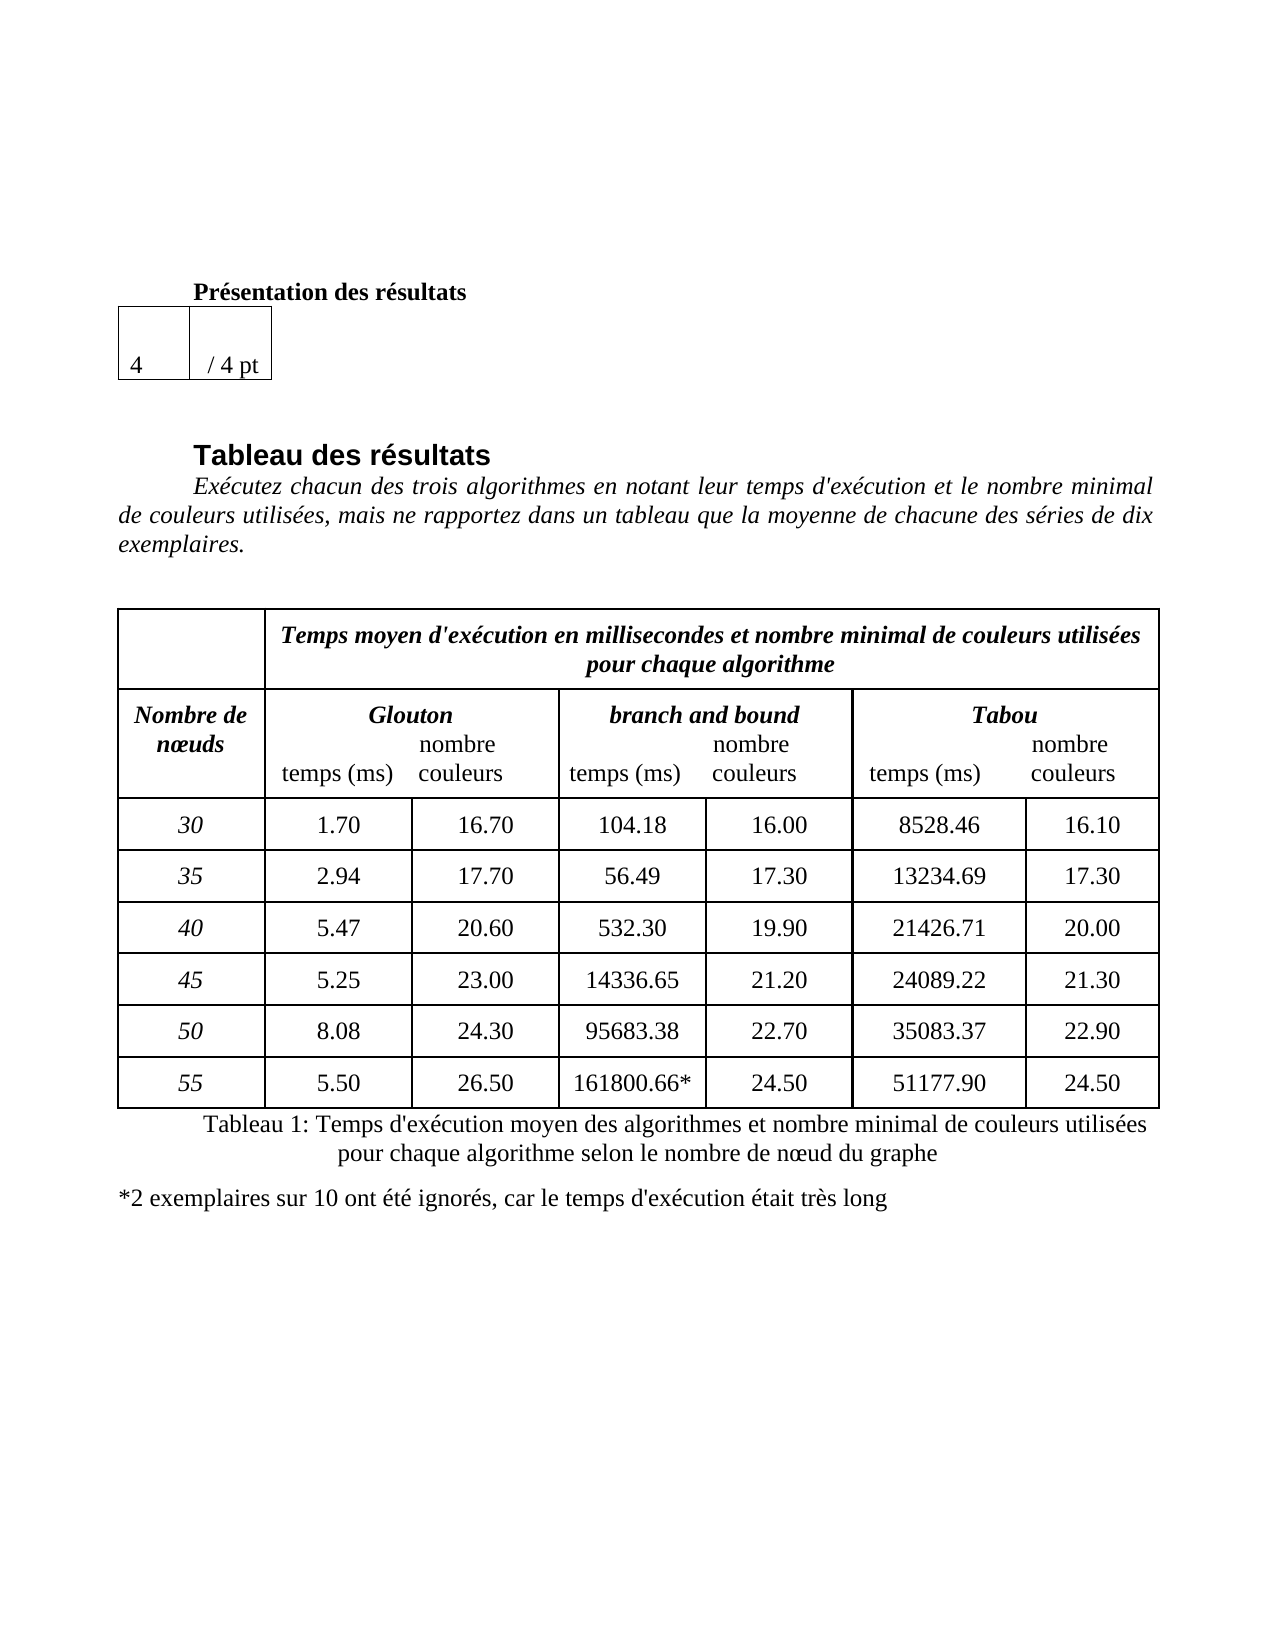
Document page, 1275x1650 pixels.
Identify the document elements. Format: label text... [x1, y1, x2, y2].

list Tableau 1: Temps d'exécution moyen des algorithmes et nombre minimal de couleurs utilisées pour chaque algorithme selon le nombre de nœud du graphe [118, 1109, 1157, 1167]
table_cell 17.70 [413, 851, 558, 901]
table_cell 56.49 [560, 851, 705, 901]
table_cell 35 [119, 851, 264, 901]
table_cell 45 [119, 954, 264, 1004]
table_cell 1.70 [266, 799, 411, 849]
table_cell 51177.90 [854, 1058, 1025, 1107]
table_header [119, 610, 264, 688]
table_cell 14336.65 [560, 954, 705, 1004]
table_cell 21426.71 [854, 903, 1025, 952]
table_cell 13234.69 [854, 851, 1025, 901]
table_cell 16.70 [413, 799, 558, 849]
table_cell 26.50 [413, 1058, 558, 1107]
table_cell 20.00 [1027, 903, 1158, 952]
table_cell 23.00 [413, 954, 558, 1004]
table_header 4 [119, 307, 189, 379]
table_cell branch and bound nombre temps (ms) couleurs [560, 690, 851, 797]
table_cell 16.10 [1027, 799, 1158, 849]
text Exécutez chacun des trois algorithmes en notant leur temps d'exécution et le nombre minimal de couleurs utilisées, mais ne rapportez dans un tableau que la moyenne de chacune des séries de dix exemplaires. [118, 471, 1157, 557]
table_cell 2.94 [266, 851, 411, 901]
table_cell 50 [119, 1006, 264, 1056]
list Tableau des résultats [118, 438, 1157, 471]
table_cell 22.70 [707, 1006, 851, 1056]
table_cell Glouton nombre temps (ms) couleurs [266, 690, 558, 797]
table_cell 5.47 [266, 903, 411, 952]
table_cell 24089.22 [854, 954, 1025, 1004]
table_cell 24.50 [707, 1058, 851, 1107]
table_cell 21.20 [707, 954, 851, 1004]
table_cell 17.30 [1027, 851, 1158, 901]
table_cell 161800.66* [560, 1058, 705, 1107]
table_cell 20.60 [413, 903, 558, 952]
table_header / 4 pt [190, 307, 271, 379]
table_cell 95683.38 [560, 1006, 705, 1056]
table_cell 55 [119, 1058, 264, 1107]
table_cell 104.18 [560, 799, 705, 849]
table_cell 17.30 [707, 851, 851, 901]
table_header Temps moyen d'exécution en millisecondes et nombre minimal de couleurs utilisées pour chaque algorithme [266, 610, 1158, 688]
table_cell 8528.46 [854, 799, 1025, 849]
table_cell Nombre de nœuds [119, 690, 264, 797]
table_cell 24.50 [1027, 1058, 1158, 1107]
table_cell 5.25 [266, 954, 411, 1004]
text *2 exemplaires sur 10 ont été ignorés, car le temps d'exécution était très long [118, 1183, 1157, 1212]
table_cell 30 [119, 799, 264, 849]
list Présentation des résultats [118, 277, 1157, 306]
table_cell 16.00 [707, 799, 851, 849]
table_cell 35083.37 [854, 1006, 1025, 1056]
table_cell 19.90 [707, 903, 851, 952]
table_cell 5.50 [266, 1058, 411, 1107]
table_cell 22.90 [1027, 1006, 1158, 1056]
table_cell 8.08 [266, 1006, 411, 1056]
table_cell 40 [119, 903, 264, 952]
table_cell 532.30 [560, 903, 705, 952]
table_cell 21.30 [1027, 954, 1158, 1004]
table_cell Tabou nombre temps (ms) couleurs [854, 690, 1158, 797]
table_cell 24.30 [413, 1006, 558, 1056]
